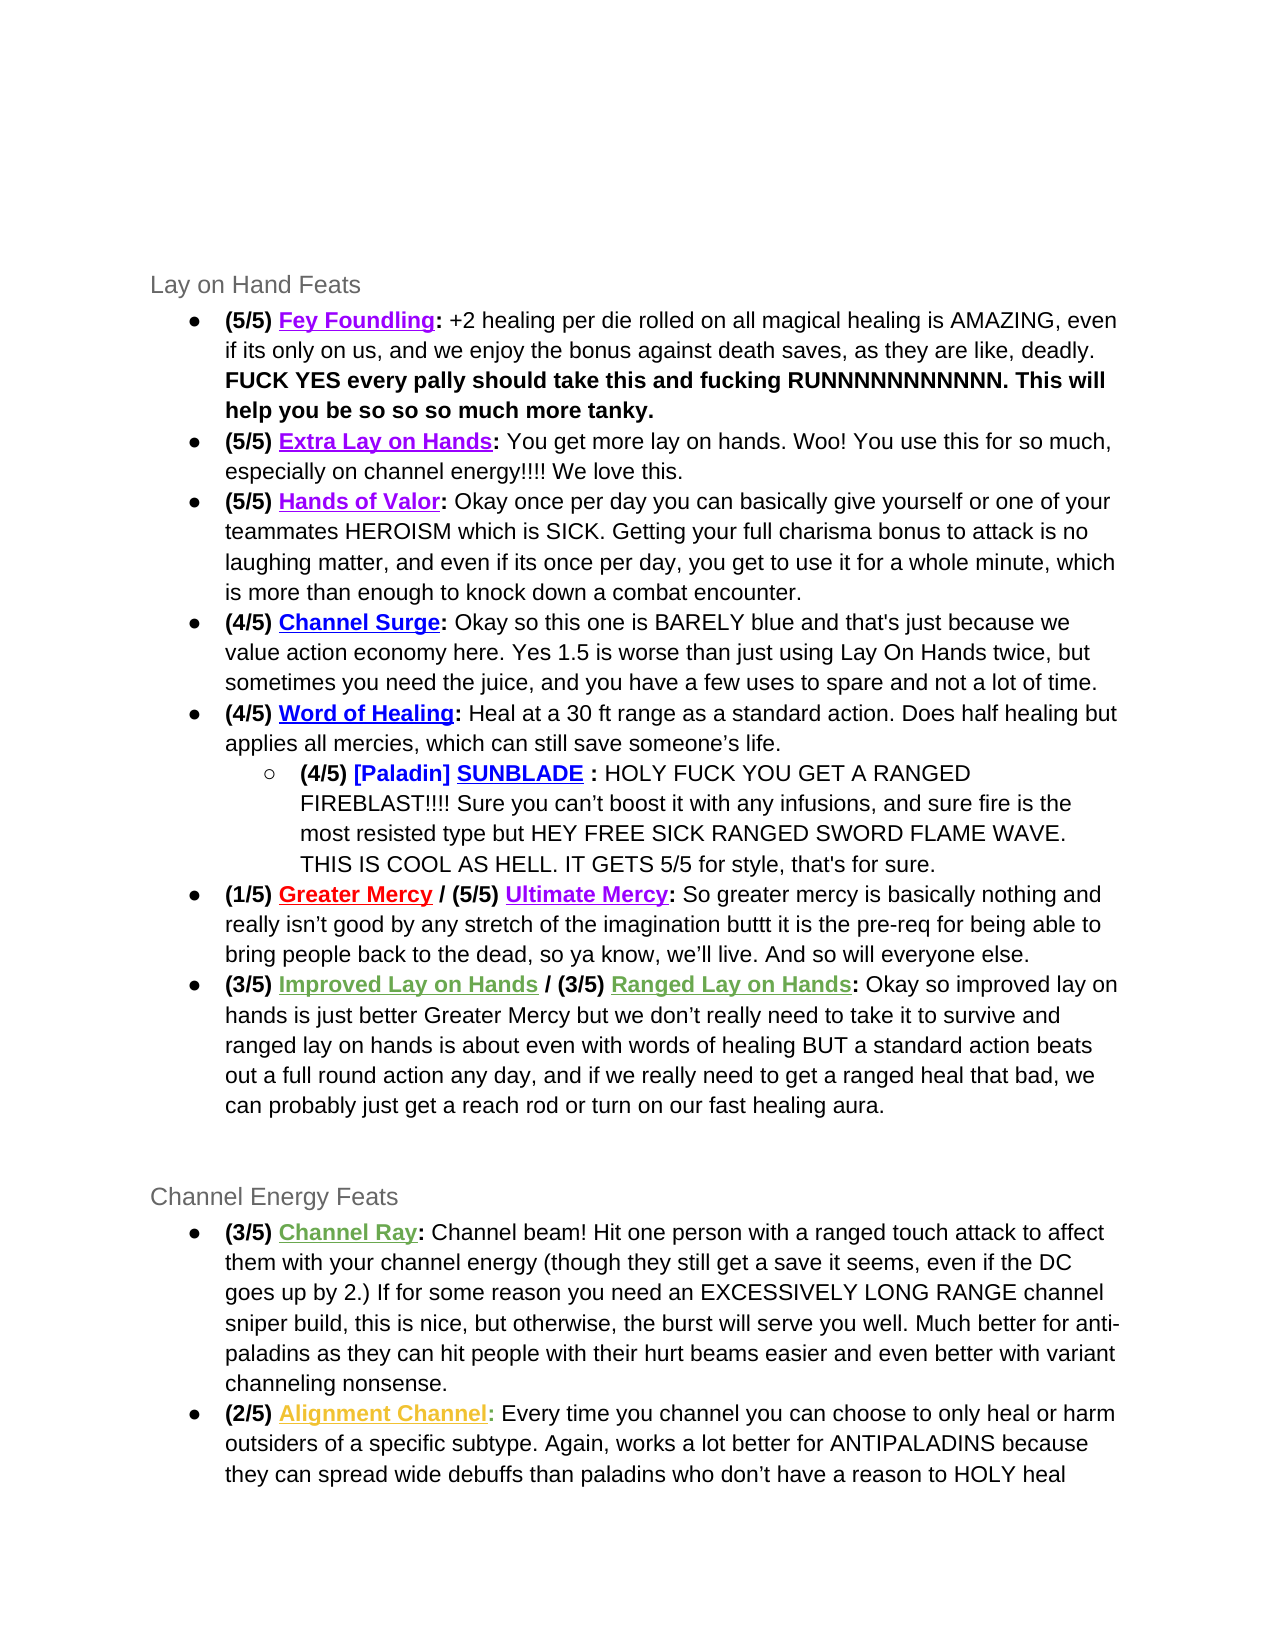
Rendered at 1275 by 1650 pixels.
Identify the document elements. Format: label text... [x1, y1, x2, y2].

list (4/5) [Paladin] SUNBLADE : HOLY FUCK YOU GET A RANGED FIREBLAST!!!! Sure you can’t boost it with any infusions, and sure fire is the most resisted type but HEY FREE SICK RANGED SWORD FLAME WAVE. THIS IS COOL AS HELL. IT GETS 5/5 for style, that's for sure. [262, 760, 1125, 877]
list (3/5) Improved Lay on Hands / (3/5) Ranged Lay on Hands: Okay so improved lay on hands is just better Greater Mercy but we don’t really need to take it to survive and ranged lay on hands is about even with words of healing BUT a standard action beats out a full round action any day, and if we really need to get a ranged heal that bad, we can probably just get a reach rod or turn on our fast healing aura. [187, 971, 1125, 1119]
list (5/5) Hands of Valor: Okay once per day you can basically give yourself or one of your teammates HEROISM which is SICK. Getting your full charisma bonus to attack is no laughing matter, and even if its once per day, you get to use it for a whole minute, which is more than enough to knock down a combat encounter. [187, 488, 1125, 605]
list (5/5) Fey Foundling: +2 healing per die rolled on all magical healing is AMAZING, even if its only on us, and we enjoy the bonus against death saves, as they are like, deadly. FUCK YES every pally should take this and fucking RUNNNNNNNNNNN. This will help you be so so so much more tanky. [187, 307, 1125, 424]
list (3/5) Channel Ray: Channel beam! Hit one person with a ranged touch attack to affect them with your channel energy (though they still get a save it seems, even if the DC goes up by 2.) If for some reason you need an EXCESSIVELY LONG RANGE channel sniper build, this is nice, but otherwise, the burst will serve you well. Much better for anti-paladins as they can hit people with their hurt beams easier and even better with variant channeling nonsense. [187, 1219, 1125, 1396]
subtitle Lay on Hand Feats [150, 270, 1125, 298]
subtitle Channel Energy Feats [150, 1182, 1125, 1211]
list (2/5) Alignment Channel: Every time you channel you can choose to only heal or harm outsiders of a specific subtype. Again, works a lot better for ANTIPALADINS because they can spread wide debuffs than paladins who don’t have a reason to HOLY heal [187, 1400, 1125, 1487]
list (5/5) Extra Lay on Hands: You get more lay on hands. Woo! You use this for so much, especially on channel energy!!!! We love this. [187, 428, 1125, 484]
list (4/5) Word of Healing: Heal at a 30 ft range as a standard action. Does half healing but applies all mercies, which can still save someone’s life. [187, 699, 1125, 756]
list (1/5) Greater Mercy / (5/5) Ultimate Mercy: So greater mercy is basically nothing and really isn’t good by any stretch of the imagination buttt it is the pre-req for being able to bring people back to the dead, so ya know, we’ll live. And so will everyone else. [187, 881, 1125, 968]
list (4/5) Channel Surge: Okay so this one is BARELY blue and that's just because we value action economy here. Yes 1.5 is worse than just using Lay On Hands twice, but sometimes you need the juice, and you have a few uses to spare and not a lot of time. [187, 609, 1125, 696]
